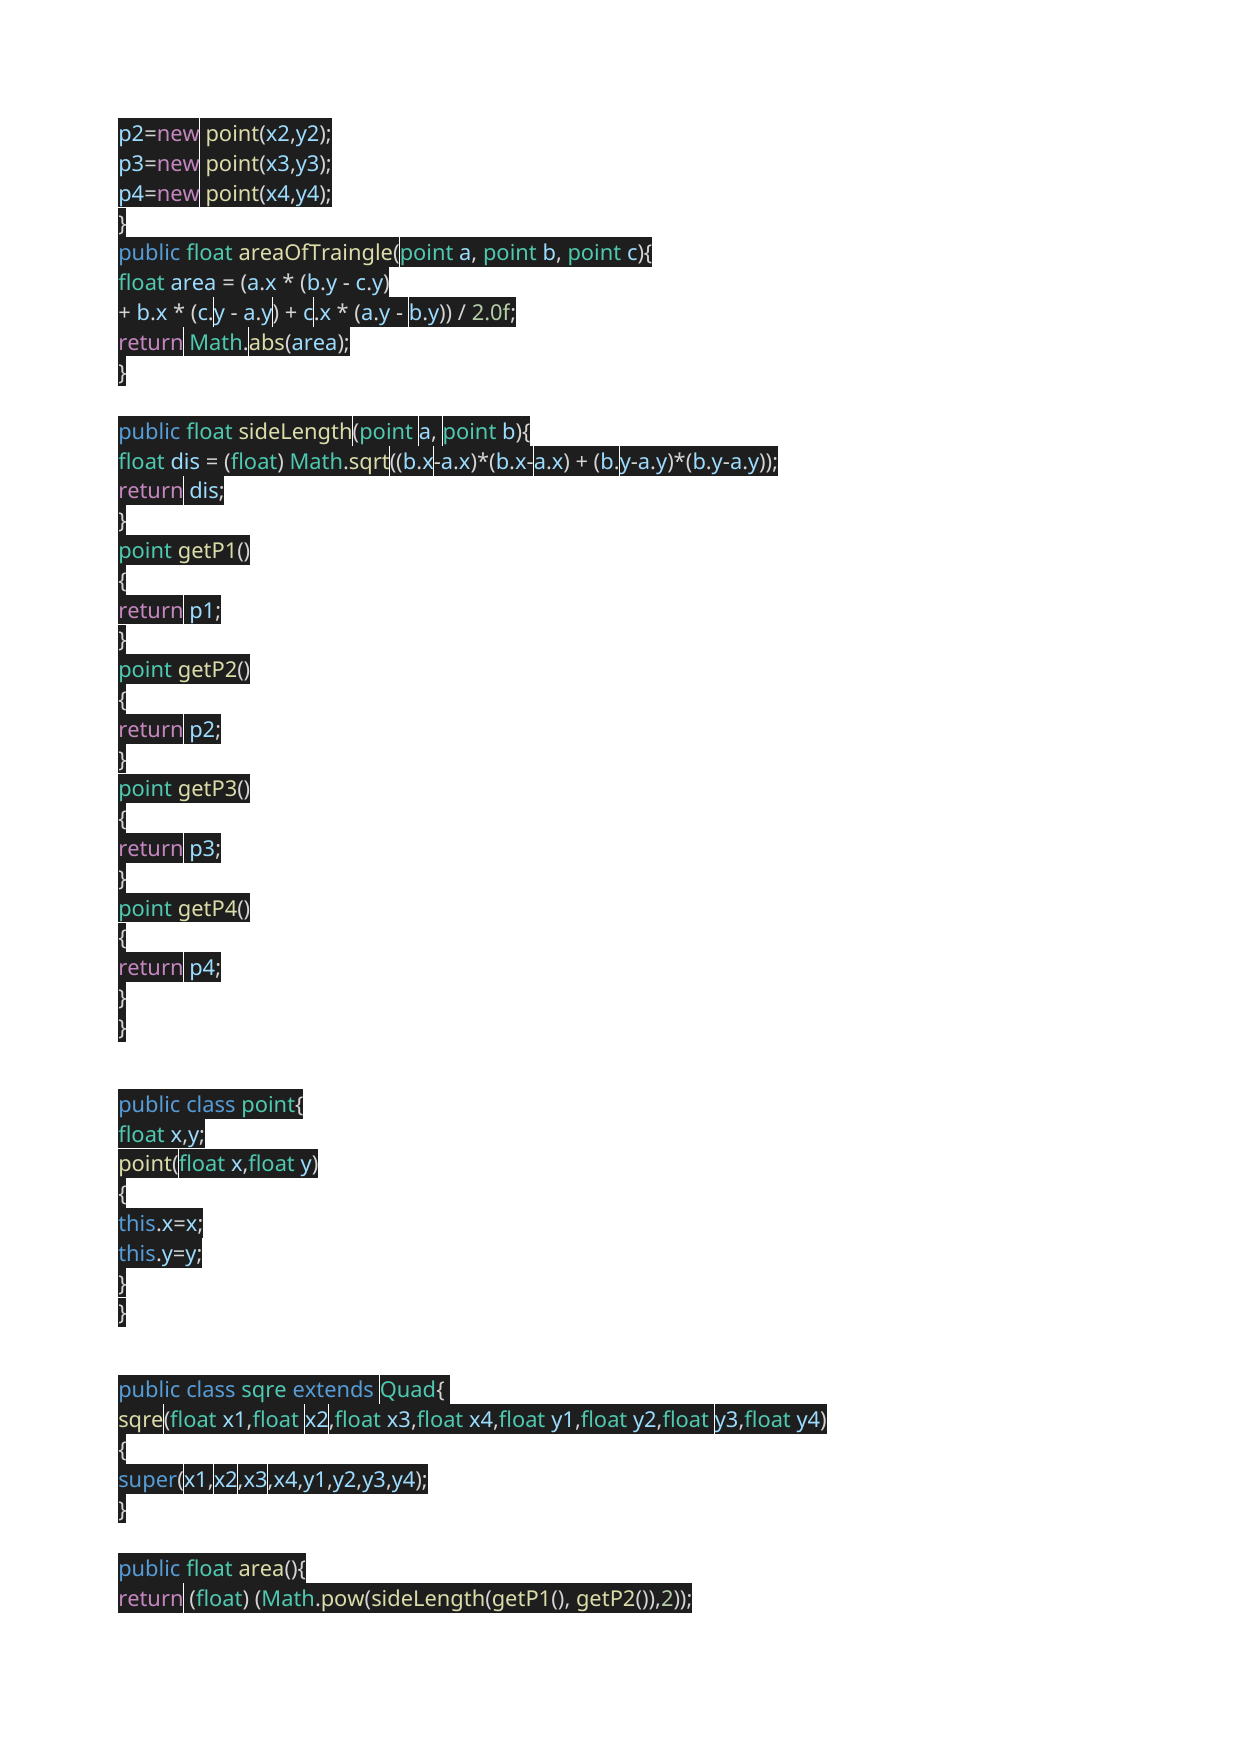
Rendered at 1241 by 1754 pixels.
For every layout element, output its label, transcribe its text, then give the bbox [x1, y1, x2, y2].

text float x,y; [118, 1119, 1122, 1148]
text { [118, 1178, 1122, 1208]
text this.x=x; [118, 1208, 1122, 1238]
text float dis = (float) Math.sqrt((b.x-a.x)*(b.x-a.x) + (b.y-a.y)*(b.y-a.y)); [118, 446, 1122, 476]
text } [118, 863, 1122, 893]
text + b.x * (c.y - a.y) + c.x * (a.y - b.y)) / 2.0f; [118, 297, 1122, 327]
text p3=new point(x3,y3); [118, 148, 1122, 178]
text point getP2() [118, 654, 1122, 684]
text this.y=y; [118, 1238, 1122, 1268]
text } [118, 1297, 1122, 1327]
text point getP1() [118, 535, 1122, 565]
text return (float) (Math.pow(sideLength(getP1(), getP2()),2)); [118, 1583, 1122, 1613]
text { [118, 803, 1122, 833]
text } [118, 1268, 1122, 1297]
text { [118, 1434, 1122, 1464]
text } [118, 356, 1122, 386]
text return Math.abs(area); [118, 327, 1122, 356]
text return p1; [118, 595, 1122, 624]
text return dis; [118, 476, 1122, 505]
text { [118, 684, 1122, 714]
text return p4; [118, 952, 1122, 982]
text } [118, 207, 1122, 237]
text } [118, 624, 1122, 654]
text } [118, 505, 1122, 535]
text } [118, 1494, 1122, 1523]
text } [118, 1012, 1122, 1042]
text return p3; [118, 833, 1122, 863]
text public float area(){ [118, 1553, 1122, 1583]
text public float areaOfTraingle(point a, point b, point c){ [118, 237, 1122, 267]
text sqre(float x1,float x2,float x3,float x4,float y1,float y2,float y3,float y4) [118, 1404, 1122, 1434]
text p2=new point(x2,y2); [118, 118, 1122, 148]
text float area = (a.x * (b.y - c.y) [118, 267, 1122, 297]
text return p2; [118, 714, 1122, 744]
text { [118, 922, 1122, 952]
text } [118, 982, 1122, 1012]
text point(float x,float y) [118, 1148, 1122, 1178]
text point getP3() [118, 773, 1122, 803]
text super(x1,x2,x3,x4,y1,y2,y3,y4); [118, 1464, 1122, 1494]
text public float sideLength(point a, point b){ [118, 416, 1122, 446]
text public class point{ [118, 1089, 1122, 1119]
text public class sqre extends Quad{ [118, 1374, 1122, 1404]
text p4=new point(x4,y4); [118, 178, 1122, 207]
text { [118, 565, 1122, 595]
text } [118, 744, 1122, 773]
text point getP4() [118, 893, 1122, 922]
